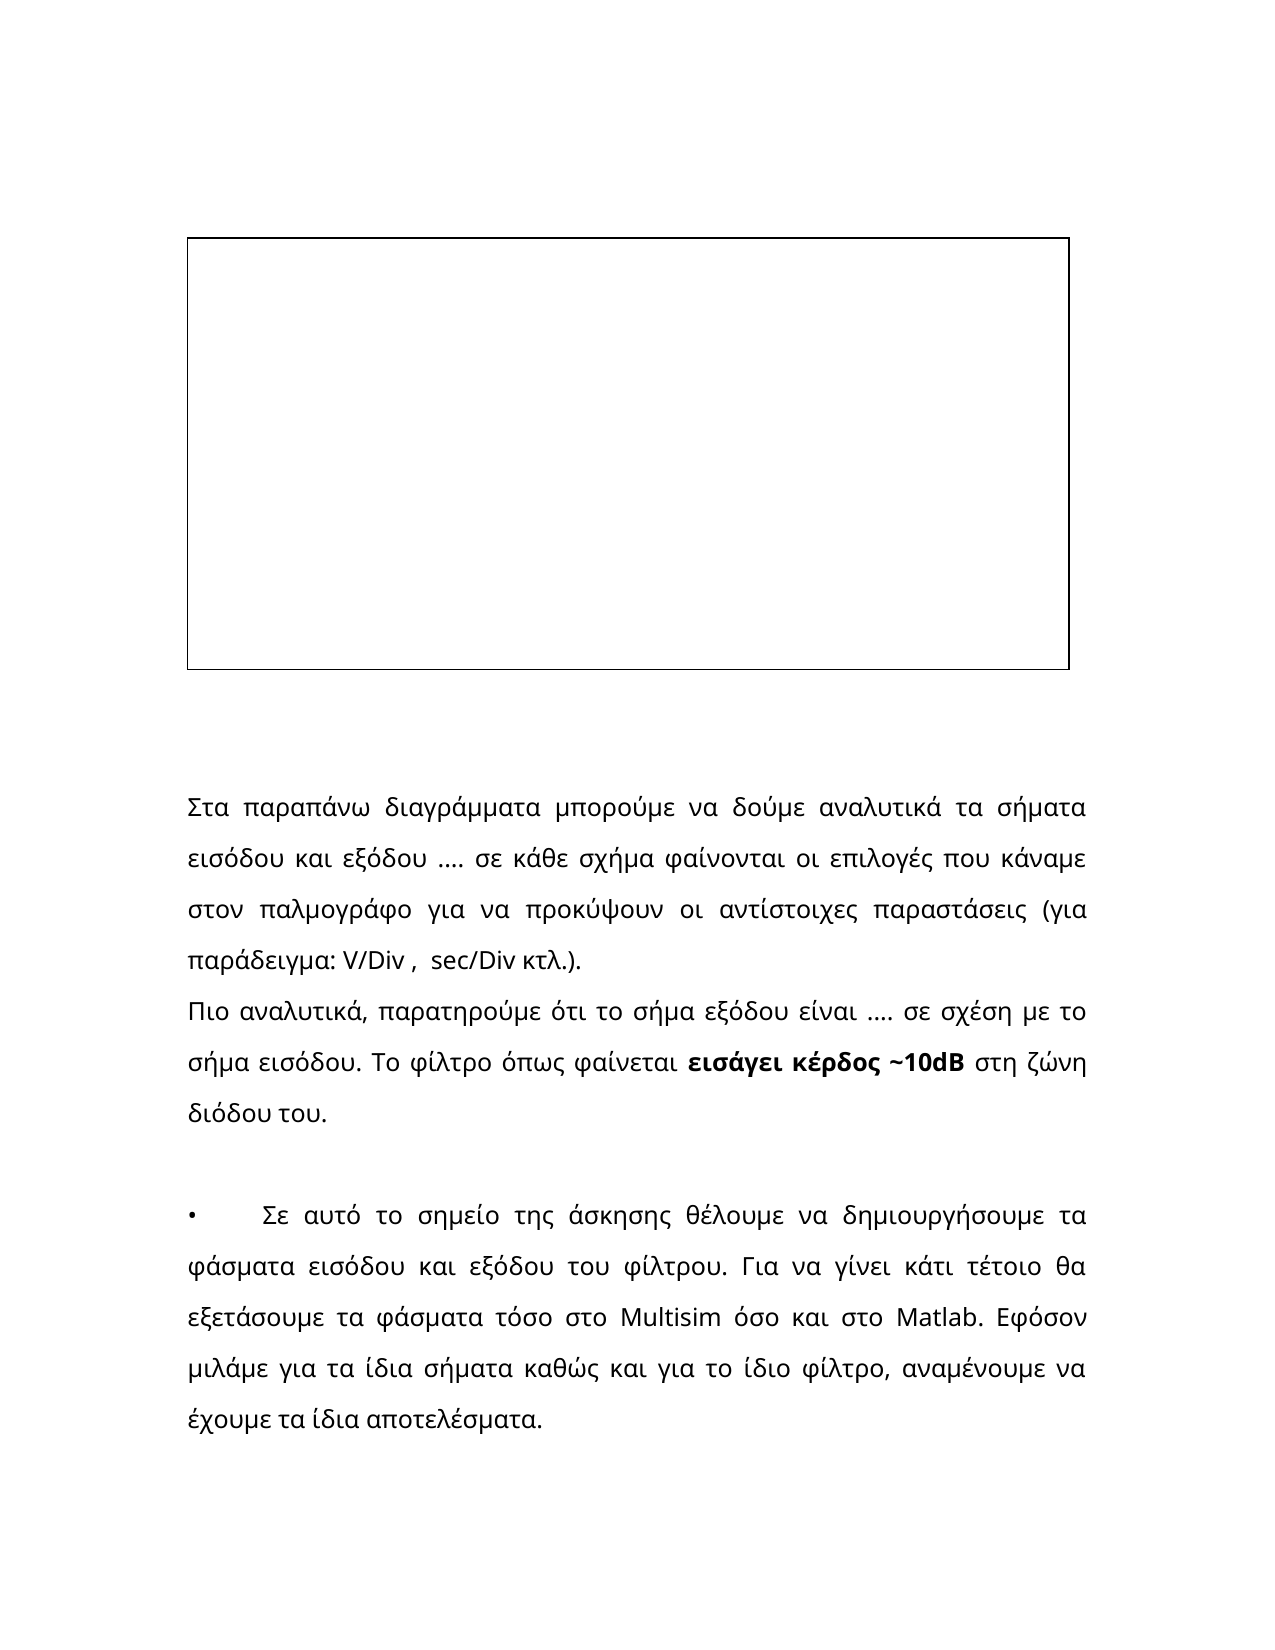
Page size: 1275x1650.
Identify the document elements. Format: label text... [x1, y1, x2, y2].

text Πιο αναλυτικά, παρατηρούμε ότι το σήμα εξόδου είναι .... σε σχέση με το σήμα εισόδου. Το φίλτρο όπως φαίνεται εισάγει κέρδος ~10dB στη ζώνη διόδου του. [187, 994, 1087, 1130]
text Στα παραπάνω διαγράμματα μπορούμε να δούμε αναλυτικά τα σήματα εισόδου και εξόδου .... σε κάθε σχήμα φαίνονται οι επιλογές που κάναμε στον παλμογράφο για να προκύψουν οι αντίστοιχες παραστάσεις (για παράδειγμα: V/Div , sec/Div κτλ.). [187, 789, 1087, 977]
text • Σε αυτό το σημείο της άσκησης θέλουμε να δημιουργήσουμε τα φάσματα εισόδου και εξόδου του φίλτρου. Για να γίνει κάτι τέτοιο θα εξετάσουμε τα φάσματα τόσο στο Multisim όσο και στο Matlab. Εφόσον μιλάμε για τα ίδια σήματα καθώς και για το ίδιο φίλτρο, αναμένουμε να έχουμε τα ίδια αποτελέσματα. [187, 1198, 1087, 1436]
